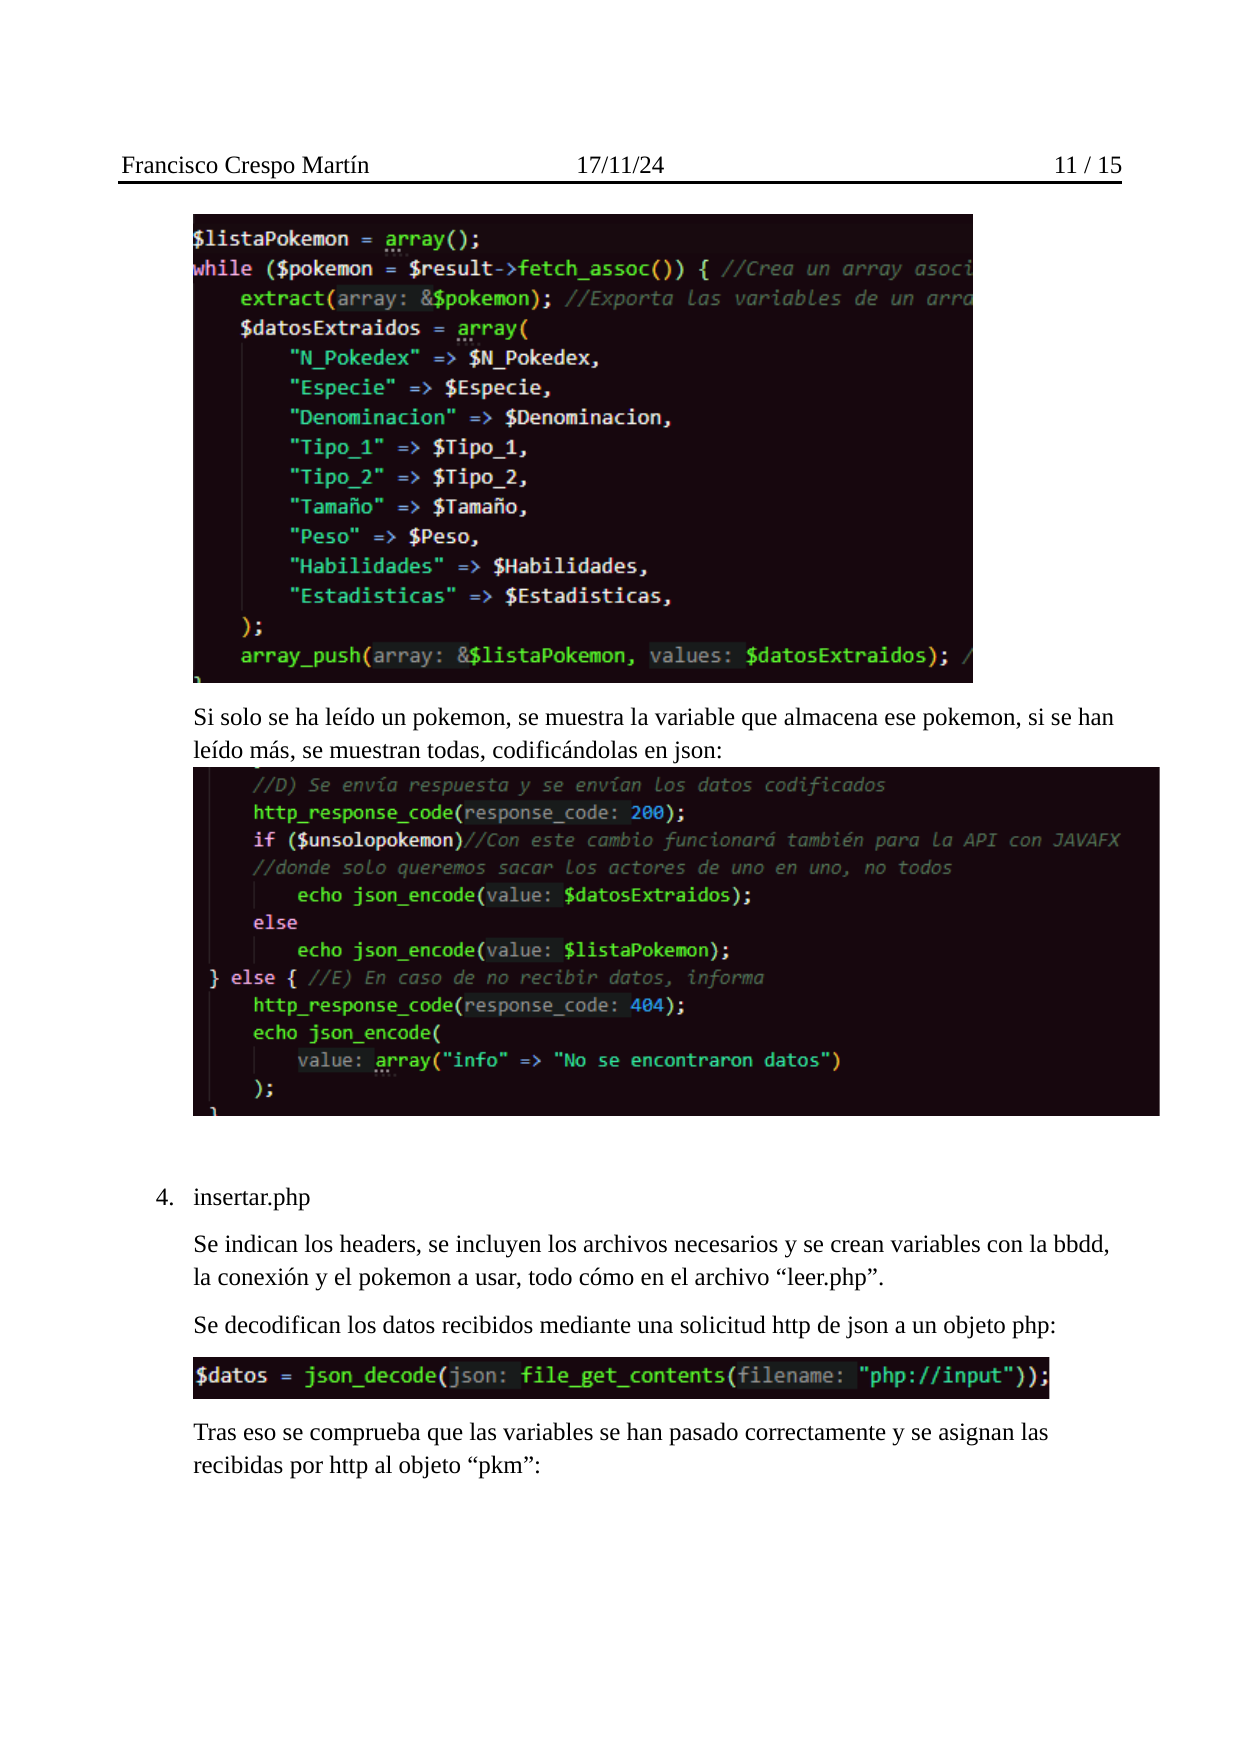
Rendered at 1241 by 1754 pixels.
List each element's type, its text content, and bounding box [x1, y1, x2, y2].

picture [193, 1357, 1050, 1399]
list Tras eso se comprueba que las variables se han pasado correctamente y se asignan las recibidas por http al objeto “pkm”: [156, 1417, 1122, 1479]
list insertar.php [156, 1182, 1122, 1210]
list Se indican los headers, se incluyen los archivos necesarios y se crean variables con la bbdd, la conexión y el pokemon a usar, todo cómo en el archivo “leer.php”. [156, 1229, 1122, 1291]
picture [193, 767, 1160, 1116]
list Si solo se ha leído un pokemon, se muestra la variable que almacena ese pokemon, si se han leído más, se muestran todas, codificándolas en json: [156, 702, 1122, 1115]
picture [193, 214, 973, 683]
list Se decodifican los datos recibidos mediante una solicitud http de json a un objeto php: [156, 1310, 1122, 1339]
